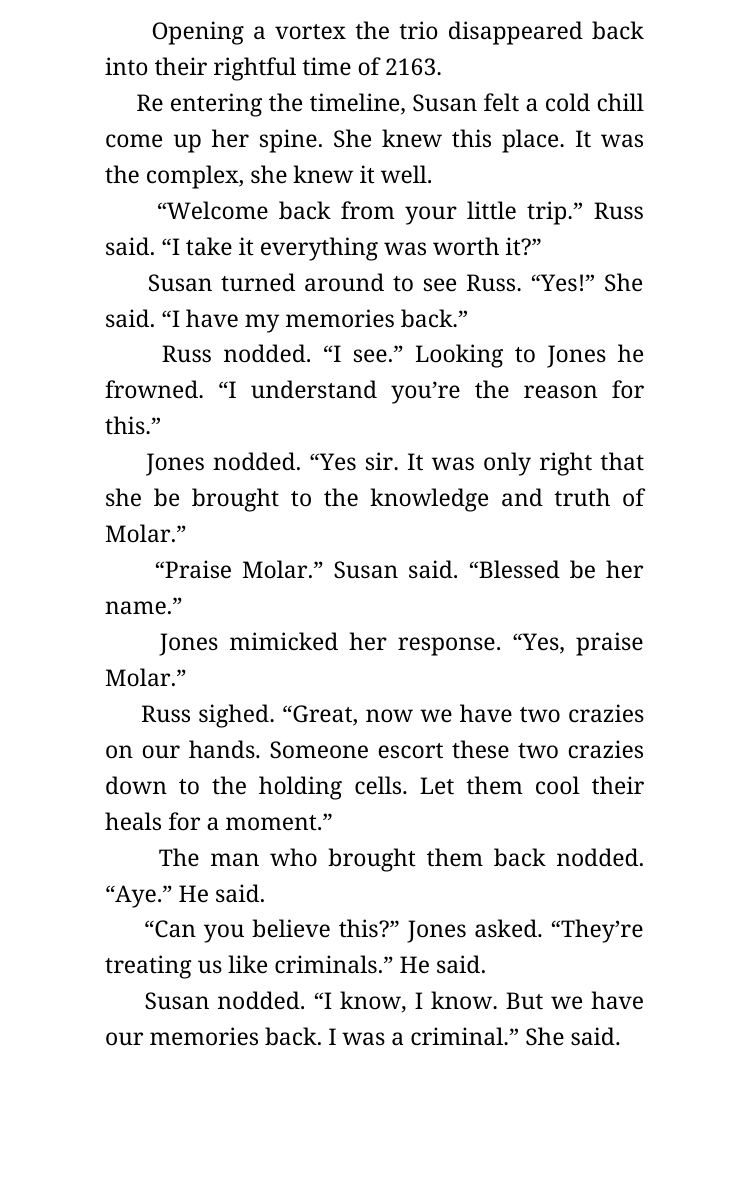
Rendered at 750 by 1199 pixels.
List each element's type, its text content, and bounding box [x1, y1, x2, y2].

text Opening a vortex the trio disappeared back into their rightful time of 2163. [105, 15, 645, 82]
text Russ nodded. “I see.” Looking to Jones he frowned. “I understand you’re the reason for this.” [105, 338, 645, 442]
text The man who brought them back nodded. “Aye.” He said. [105, 842, 645, 909]
text “Welcome back from your little trip.” Russ said. “I take it everything was worth it?” [105, 195, 645, 262]
text Susan nodded. “I know, I know. But we have our memories back. I was a criminal.” She said. [105, 985, 645, 1052]
text Jones nodded. “Yes sir. It was only right that she be brought to the knowledge and truth of Molar.” [105, 446, 645, 549]
text “Praise Molar.” Susan said. “Blessed be her name.” [105, 554, 645, 621]
text “Can you believe this?” Jones asked. “They’re treating us like criminals.” He said. [105, 913, 645, 981]
text Jones mimicked her response. “Yes, praise Molar.” [105, 626, 645, 693]
text Susan turned around to see Russ. “Yes!” She said. “I have my memories back.” [105, 267, 645, 334]
text Re entering the timeline, Susan felt a cold chill come up her spine. She knew this place. It was the complex, she knew it well. [105, 87, 645, 190]
text Russ sighed. “Great, now we have two crazies on our hands. Someone escort these two crazies down to the holding cells. Let them cool their heals for a moment.” [105, 698, 645, 837]
